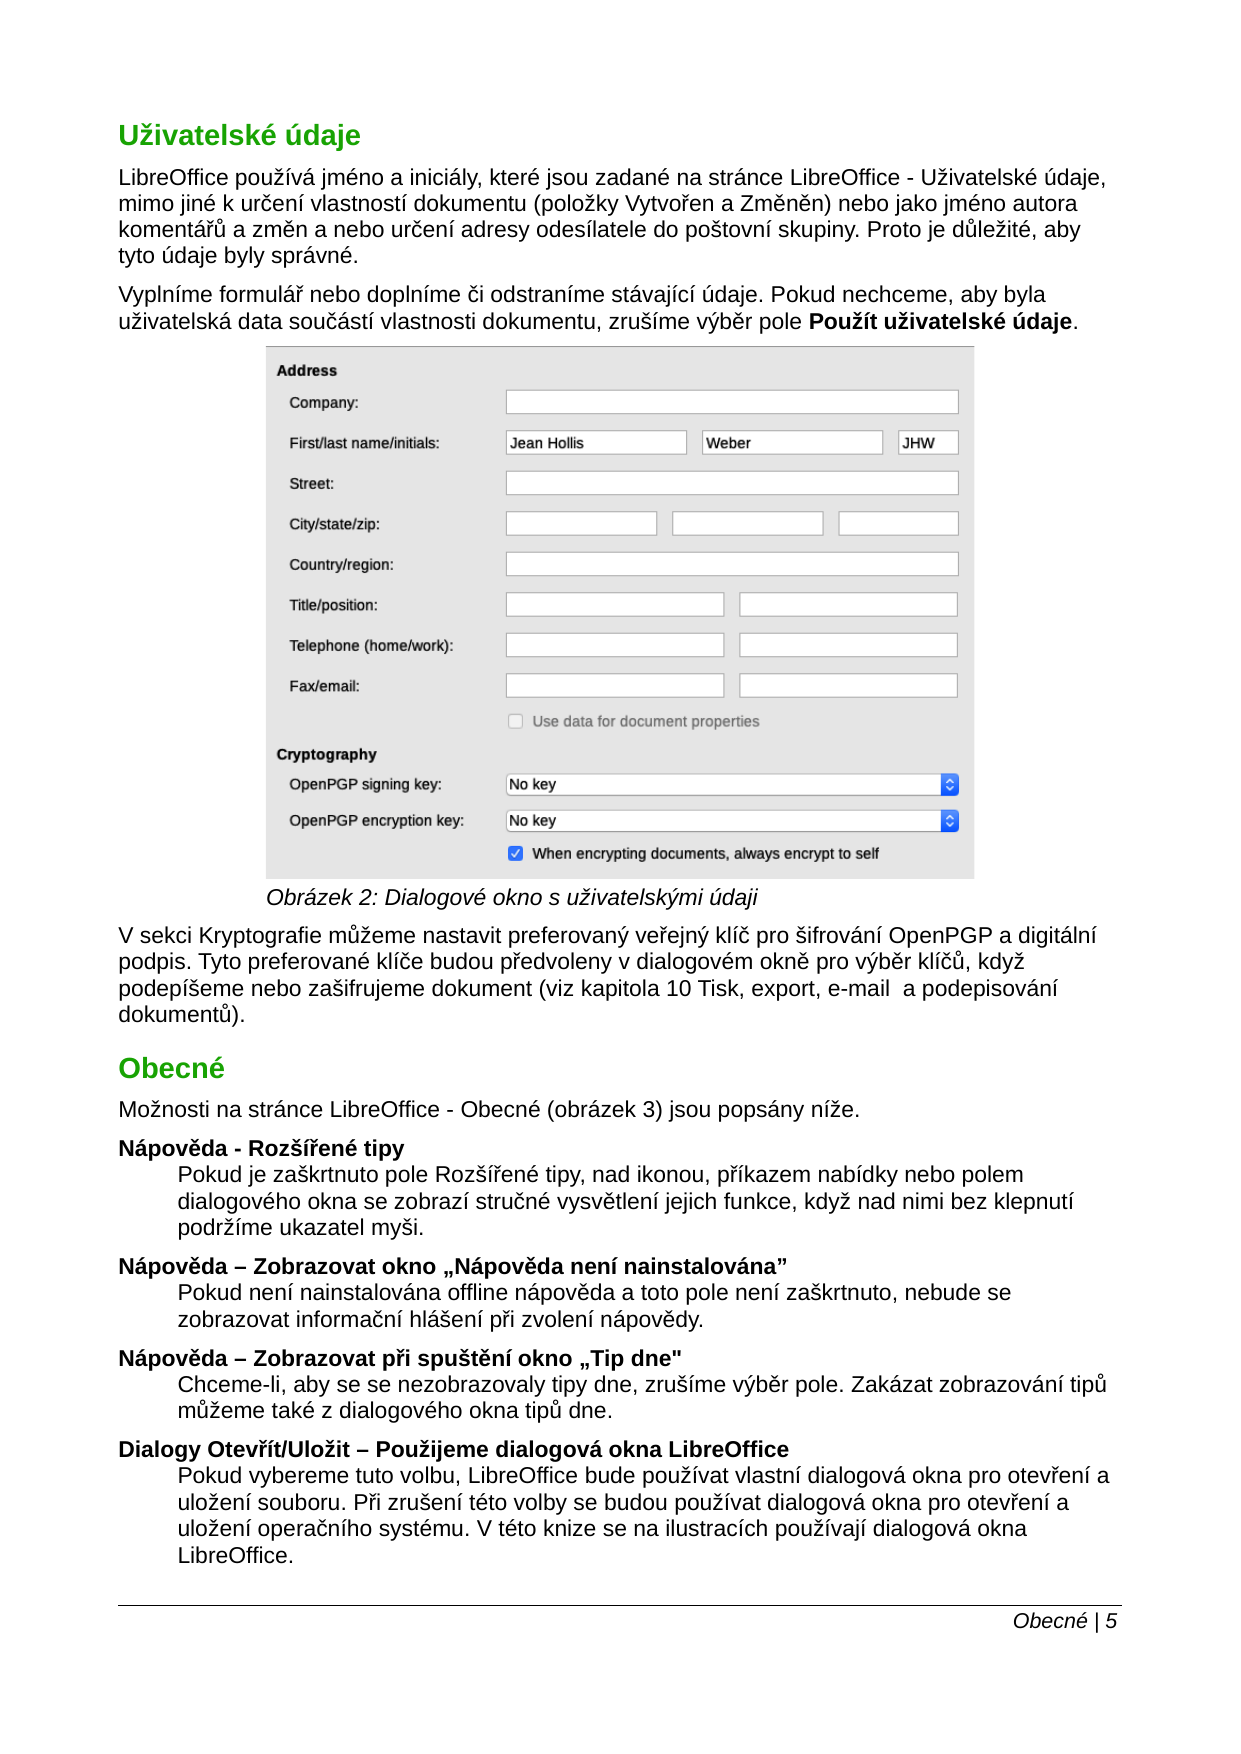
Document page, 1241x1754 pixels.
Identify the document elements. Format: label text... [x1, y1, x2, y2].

text Obrázek 2: Dialogové okno s uživatelskými údaji [266, 879, 974, 910]
text Pokud není nainstalována offline nápověda a toto pole není zaškrtnuto, nebude se zobrazovat informační hlášení při zvolení nápovědy. [177, 1279, 1122, 1332]
picture [265, 346, 975, 879]
text Nápověda – Zobrazovat okno „Nápověda není nainstalována” [118, 1253, 1122, 1279]
subtitle Uživatelské údaje [118, 118, 1122, 152]
text V sekci Kryptografie můžeme nastavit preferovaný veřejný klíč pro šifrování OpenPGP a digitální podpis. Tyto preferované klíče budou předvoleny v dialogovém okně pro výběr klíčů, když podepíšeme nebo zašifrujeme dokument (viz kapitola 10 Tisk, export, e-mail a podepisování dokumentů). [118, 922, 1122, 1027]
text LibreOffice používá jméno a iniciály, které jsou zadané na stránce LibreOffice - Uživatelské údaje, mimo jiné k určení vlastností dokumentu (položky Vytvořen a Změněn) nebo jako jméno autora komentářů a změn a nebo určení adresy odesílatele do poštovní skupiny. Proto je důležité, aby tyto údaje byly správné. [118, 163, 1122, 269]
text Chceme-li, aby se se nezobrazovaly tipy dne, zrušíme výběr pole. Zakázat zobrazování tipů můžeme také z dialogového okna tipů dne. [177, 1371, 1122, 1424]
text Pokud vybereme tuto volbu, LibreOffice bude používat vlastní dialogová okna pro otevření a uložení souboru. Při zrušení této volby se budou používat dialogová okna pro otevření a uložení operačního systému. V této knize se na ilustracích používají dialogová okna LibreOffice. [177, 1462, 1122, 1568]
text Vyplníme formulář nebo doplníme či odstraníme stávající údaje. Pokud nechceme, aby byla uživatelská data součástí vlastnosti dokumentu, zrušíme výběr pole Použít uživatelské údaje. [118, 281, 1122, 334]
text Pokud je zaškrtnuto pole Rozšířené tipy, nad ikonou, příkazem nabídky nebo polem dialogového okna se zobrazí stručné vysvětlení jejich funkce, když nad nimi bez klepnutí podržíme ukazatel myši. [177, 1161, 1122, 1241]
text Dialogy Otevřít/Uložit – Použijeme dialogová okna LibreOffice [118, 1436, 1122, 1462]
text Možnosti na stránce LibreOffice - Obecné (obrázek 3) jsou popsány níže. [118, 1096, 1122, 1123]
text Nápověda – Zobrazovat při spuštění okno „Tip dne" [118, 1344, 1122, 1371]
subtitle Obecné [118, 1051, 1122, 1084]
text Nápověda - Rozšířené tipy [118, 1135, 1122, 1161]
